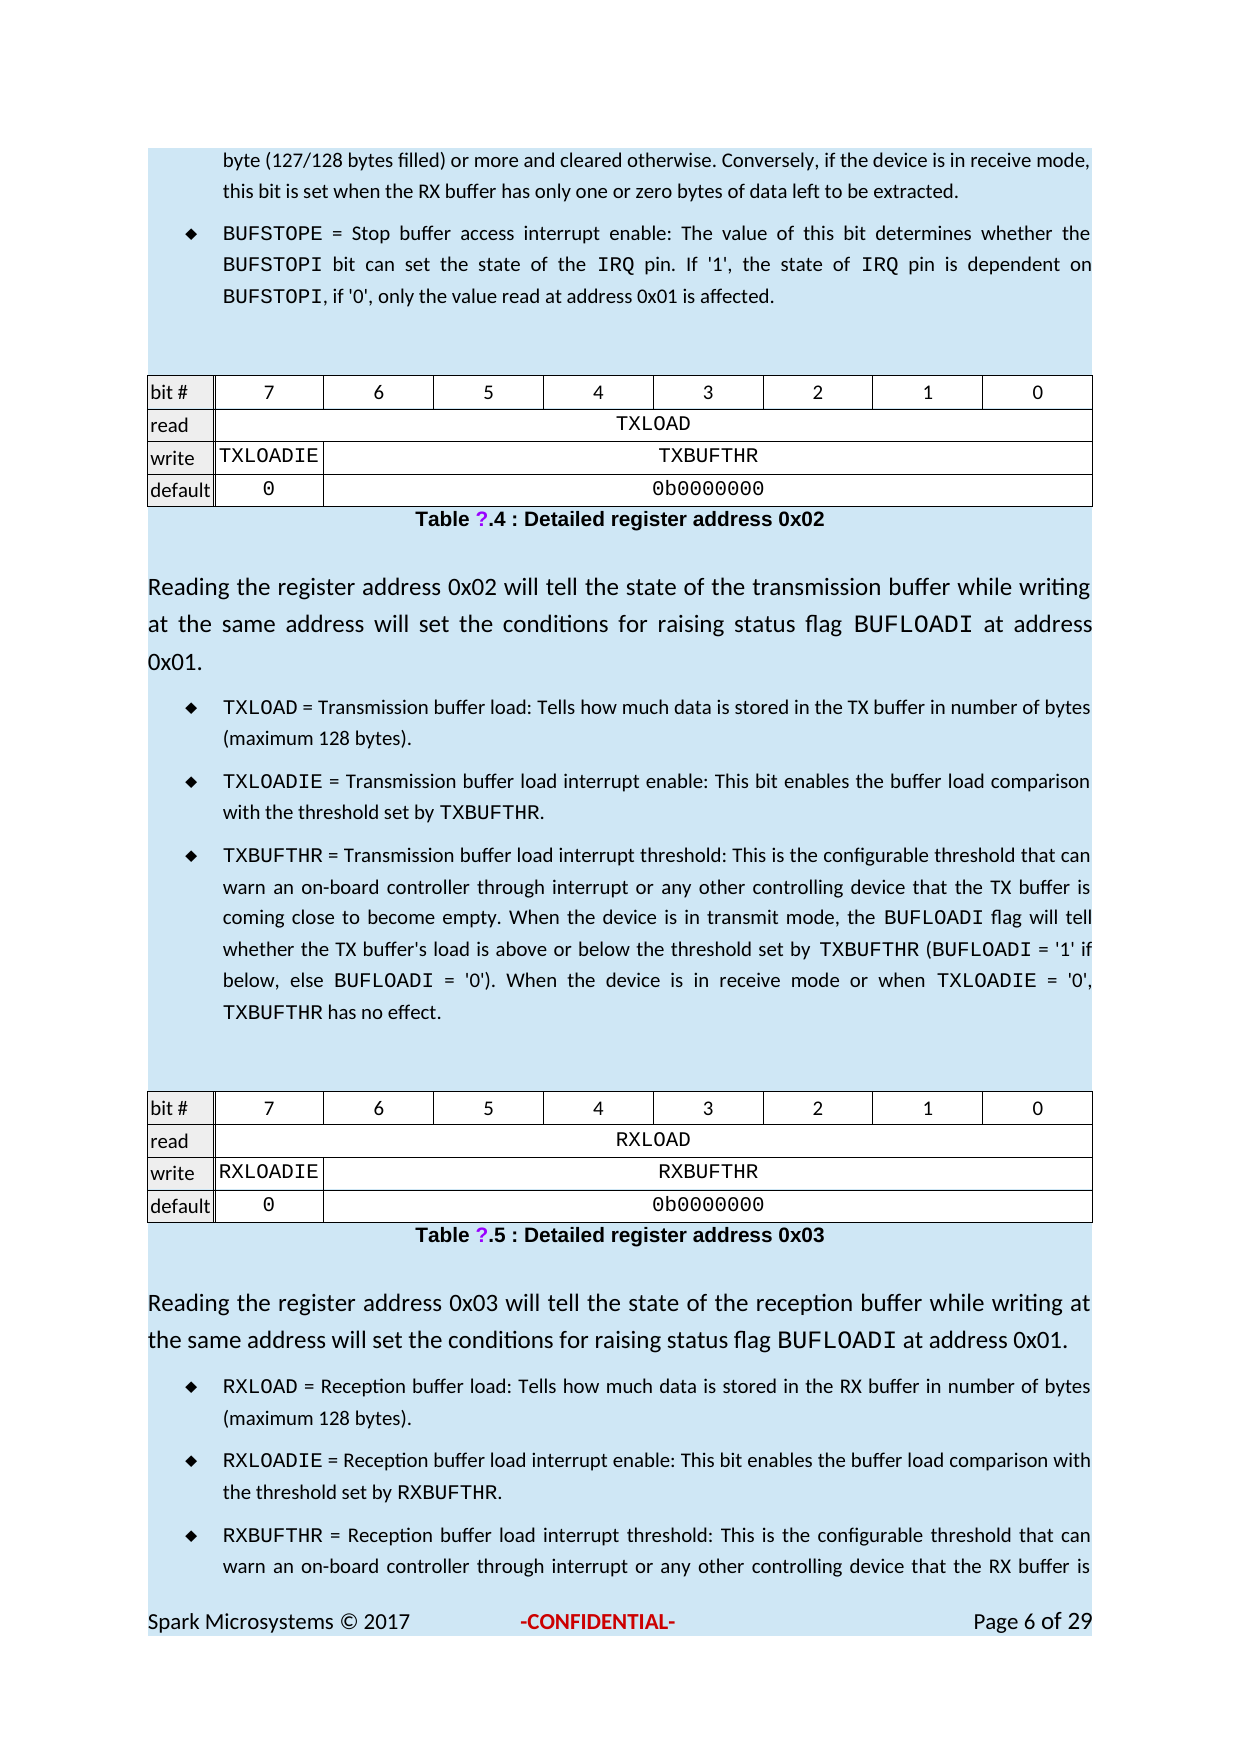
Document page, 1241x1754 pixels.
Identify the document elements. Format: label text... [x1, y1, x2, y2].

table_header 4 [544, 376, 653, 408]
table_header 6 [324, 1092, 433, 1124]
table_header 0 [983, 1092, 1092, 1124]
table_cell read [148, 410, 213, 441]
table_header 2 [764, 1092, 872, 1124]
list byte (127/128 bytes filled) or more and cleared otherwise. Conversely, if the device is in receive mode, this bit is set when the RX buffer has only one or zero bytes of data left to be extracted. [185, 148, 1092, 203]
table_cell RXBUFTHR [324, 1158, 1092, 1189]
table_header 5 [434, 1092, 543, 1124]
table_cell default [148, 475, 213, 506]
table_cell TXLOAD [216, 410, 1092, 441]
text Table ?.5 : Detailed register address 0x03 [148, 1223, 1092, 1247]
table_header 6 [324, 376, 433, 408]
list BUFSTOPE = Stop buffer access interrupt enable: The value of this bit determines whether the BUFSTOPI bit can set the state of the IRQ pin. If '1', the state of IRQ pin is dependent on BUFSTOPI, if '0', only the value read at address 0x01 is affected. [185, 220, 1092, 309]
table_cell 0 [216, 475, 323, 506]
text Reading the register address 0x02 will tell the state of the transmission buffer while writing at the same address will set the conditions for raising status flag BUFLOADI at address 0x01. [148, 571, 1092, 676]
table_header 3 [654, 376, 763, 408]
table_header 7 [216, 376, 323, 408]
table_header 0 [983, 376, 1092, 408]
table_cell read [148, 1125, 213, 1157]
text Table ?.4 : Detailed register address 0x02 [148, 507, 1092, 531]
table_cell TXLOADIE [216, 442, 323, 474]
text Reading the register address 0x03 will tell the state of the reception buffer while writing at the same address will set the conditions for raising status flag BUFLOADI at address 0x01. [148, 1287, 1092, 1356]
table_cell 0b0000000 [324, 1191, 1092, 1222]
table_cell 0b0000000 [324, 475, 1092, 506]
list RXLOADIE = Reception buffer load interrupt enable: This bit enables the buffer load comparison with the threshold set by RXBUFTHR. [185, 1447, 1092, 1505]
table_header 2 [764, 376, 872, 408]
table_header bit # [148, 376, 213, 408]
table_header 7 [216, 1092, 323, 1124]
list RXBUFTHR = Reception buffer load interrupt threshold: This is the configurable threshold that can warn an on-board controller through interrupt or any other controlling device that the RX buffer is [185, 1522, 1092, 1579]
table_cell RXLOAD [216, 1125, 1092, 1157]
table_cell TXBUFTHR [324, 442, 1092, 474]
table_cell 0 [216, 1191, 323, 1222]
table_cell RXLOADIE [216, 1158, 323, 1189]
list TXBUFTHR = Transmission buffer load interrupt threshold: This is the configurable threshold that can warn an on-board controller through interrupt or any other controlling device that the TX buffer is coming close to become empty. When the device is in transmit mode, the BUFLOADI flag will tell whether the TX buffer's load is above or below the threshold set by TXBUFTHR (BUFLOADI = '1' if below, else BUFLOADI = '0'). When the device is in receive mode or when TXLOADIE = '0', TXBUFTHR has no effect. [185, 843, 1092, 1025]
list RXLOAD = Reception buffer load: Tells how much data is stored in the RX buffer in number of bytes (maximum 128 bytes). [185, 1374, 1092, 1431]
table_header 3 [654, 1092, 763, 1124]
table_header 1 [873, 376, 982, 408]
table_header 4 [544, 1092, 653, 1124]
table_header bit # [148, 1092, 213, 1124]
list TXLOADIE = Transmission buffer load interrupt enable: This bit enables the buffer load comparison with the threshold set by TXBUFTHR. [185, 768, 1092, 826]
table_header 5 [434, 376, 543, 408]
table_cell write [148, 442, 213, 474]
table_header 1 [873, 1092, 982, 1124]
table_cell write [148, 1158, 213, 1189]
list TXLOAD = Transmission buffer load: Tells how much data is stored in the TX buffer in number of bytes (maximum 128 bytes). [185, 694, 1092, 751]
table_cell default [148, 1191, 213, 1222]
